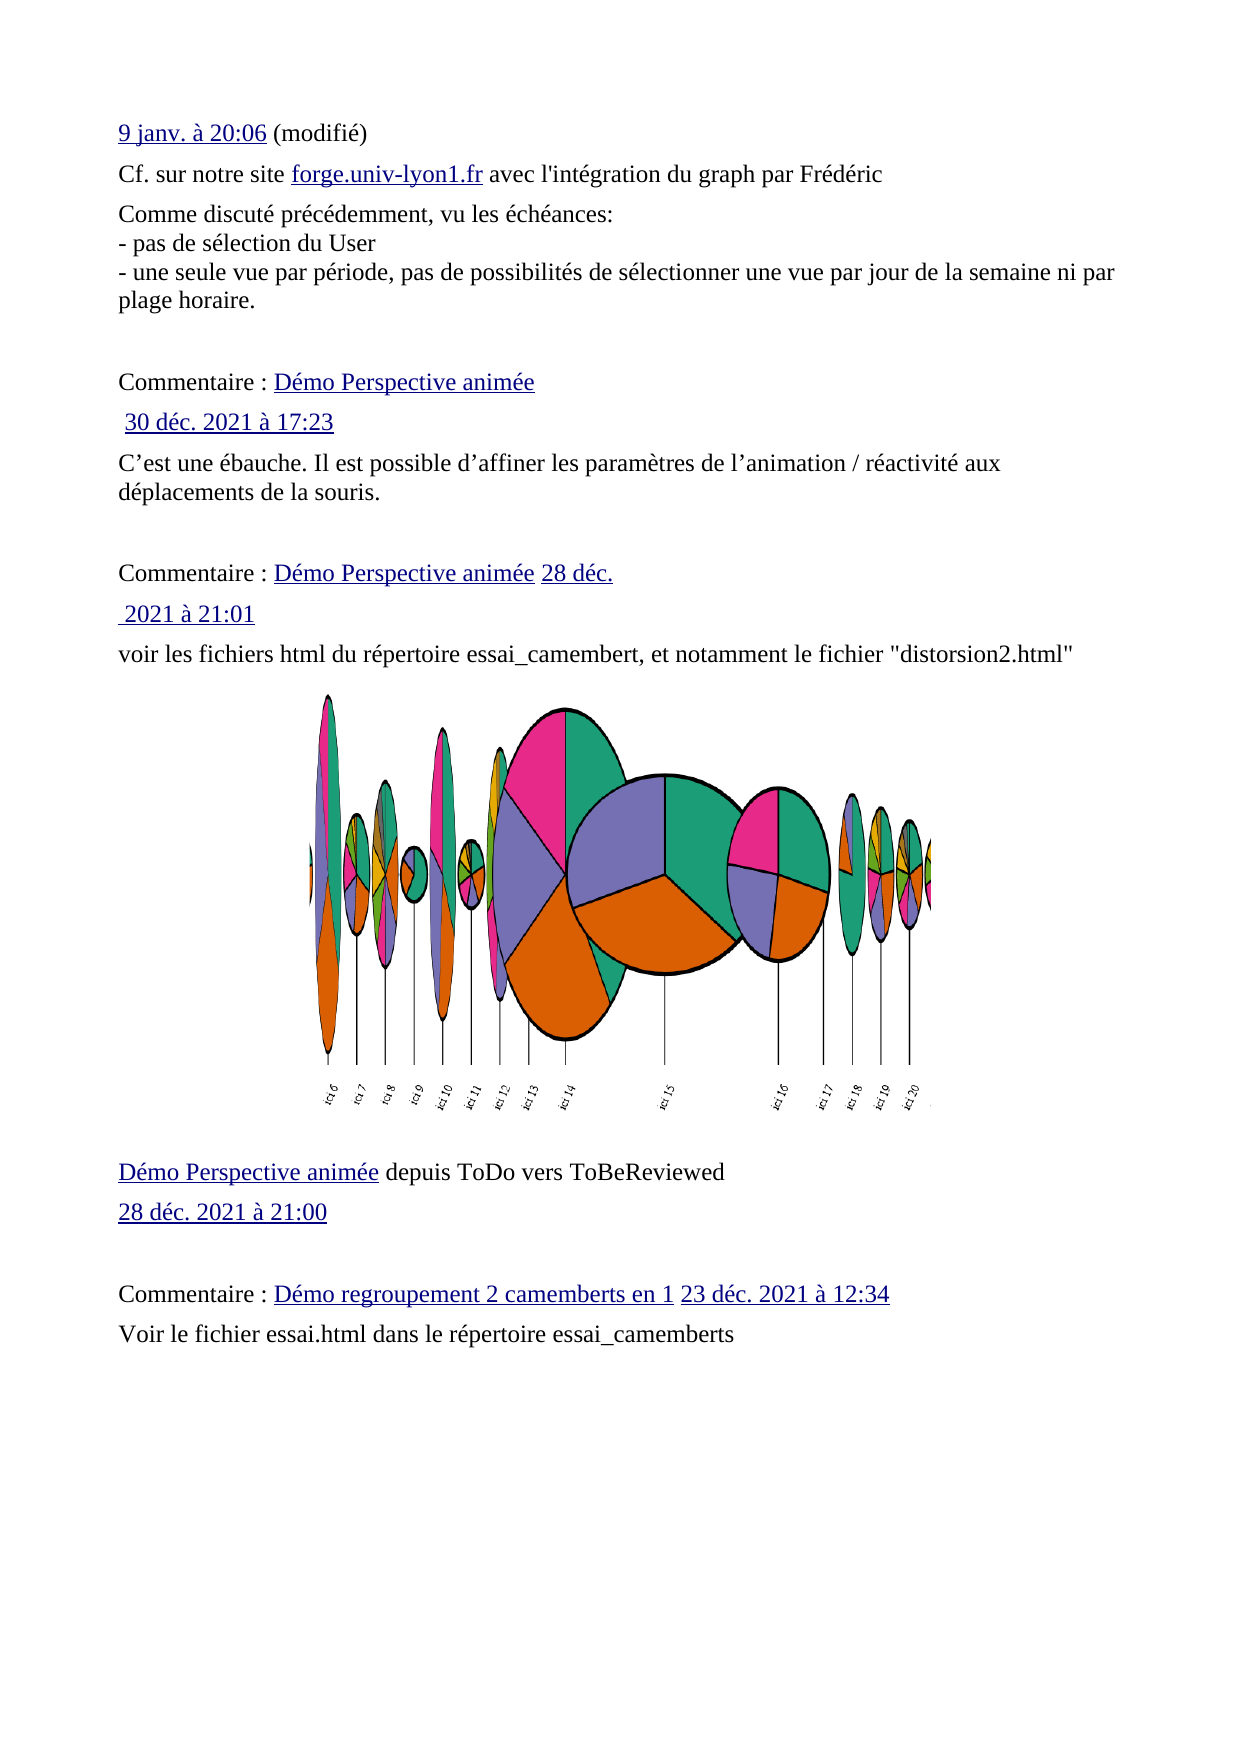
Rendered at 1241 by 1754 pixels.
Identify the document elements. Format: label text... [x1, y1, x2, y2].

text Voir le fichier essai.html dans le répertoire essai_camemberts [118, 1319, 1122, 1348]
text Commentaire : Démo Perspective animée [118, 367, 1122, 396]
text Démo Perspective animée depuis ToDo vers ToBeReviewed [118, 1157, 1122, 1186]
text 9 janv. à 20:06 (modifié) [118, 118, 1122, 147]
text Commentaire : Démo regroupement 2 camemberts en 1 23 déc. 2021 à 12:34 [118, 1279, 1122, 1307]
text 28 déc. 2021 à 21:00 [118, 1197, 1122, 1226]
text Comme discuté précédemment, vu les échéances: - pas de sélection du User - une seule vue par période, pas de possibilités de sélectionner une vue par jour de la semaine ni par plage horaire. [118, 199, 1122, 314]
text voir les fichiers html du répertoire essai_camembert, et notamment le fichier "distorsion2.html" [118, 639, 1122, 668]
text Cf. sur notre site forge.univ-lyon1.fr avec l'intégration du graph par Frédéric [118, 159, 1122, 187]
picture [309, 674, 931, 1117]
text 2021 à 21:01 [118, 599, 1122, 627]
text Commentaire : Démo Perspective animée 28 déc. [118, 558, 1122, 587]
text C’est une ébauche. Il est possible d’affiner les paramètres de l’animation / réactivité aux déplacements de la souris. [118, 448, 1122, 506]
text 30 déc. 2021 à 17:23 [118, 407, 1122, 436]
